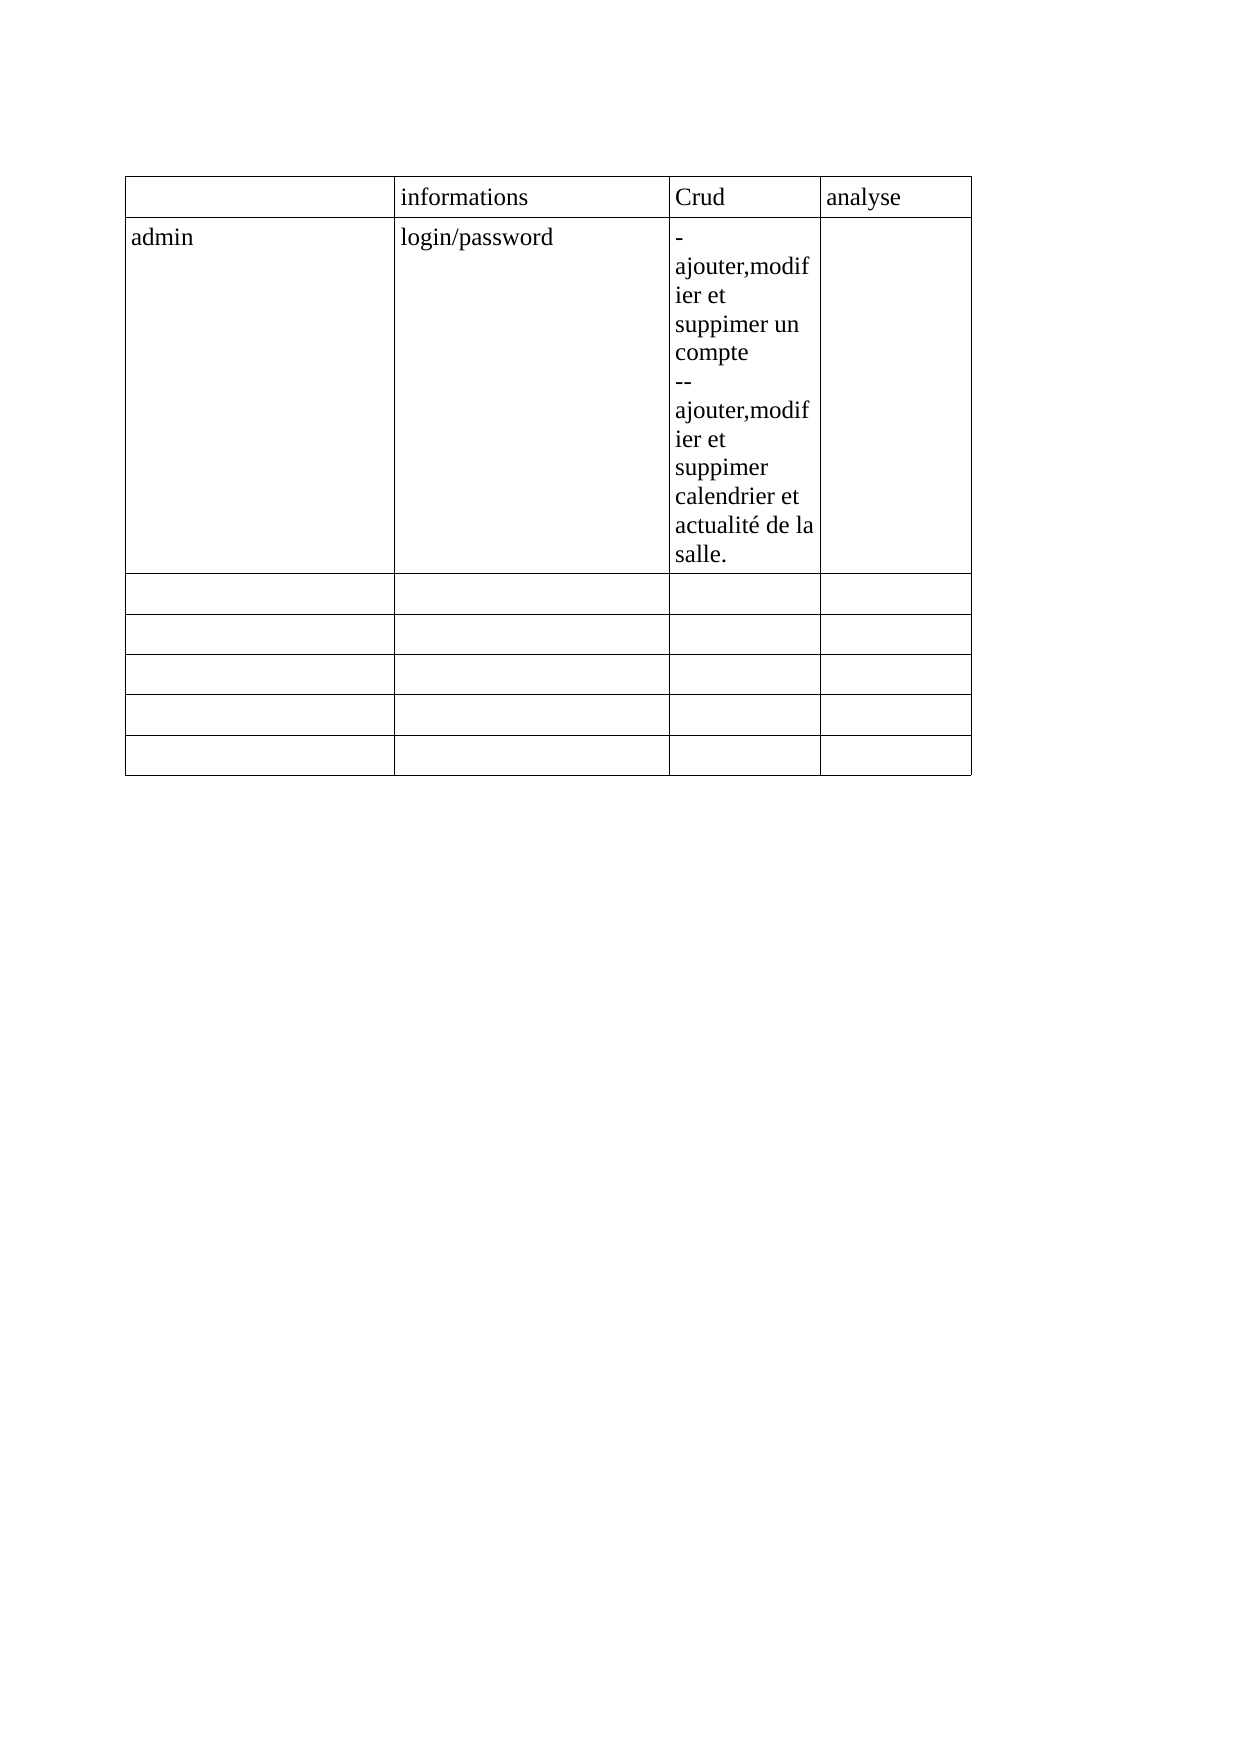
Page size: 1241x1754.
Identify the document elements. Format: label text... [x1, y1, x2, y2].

table_cell -ajouter,modifier et suppimer un compte --ajouter,modifier et suppimer calendrier et actualité de la salle. [670, 218, 820, 573]
table_cell [821, 655, 971, 694]
table_cell [670, 615, 820, 654]
table_header [126, 177, 394, 217]
table_cell [821, 615, 971, 654]
table_cell [821, 218, 971, 573]
table_cell [395, 736, 669, 775]
table_header analyse [821, 177, 971, 217]
table_cell [395, 695, 669, 734]
table_cell [126, 695, 394, 734]
table_cell [670, 655, 820, 694]
table_cell [126, 736, 394, 775]
table_cell [670, 574, 820, 613]
table_cell [395, 615, 669, 654]
table_cell admin [126, 218, 394, 573]
table_header Crud [670, 177, 820, 217]
table_cell [821, 574, 971, 613]
table_cell login/password [395, 218, 669, 573]
table_cell [126, 655, 394, 694]
table_cell [821, 695, 971, 734]
table_cell [395, 574, 669, 613]
table_cell [821, 736, 971, 775]
table_cell [670, 695, 820, 734]
table_cell [395, 655, 669, 694]
table_cell [670, 736, 820, 775]
table_header informations [395, 177, 669, 217]
table_cell [126, 615, 394, 654]
table_cell [126, 574, 394, 613]
